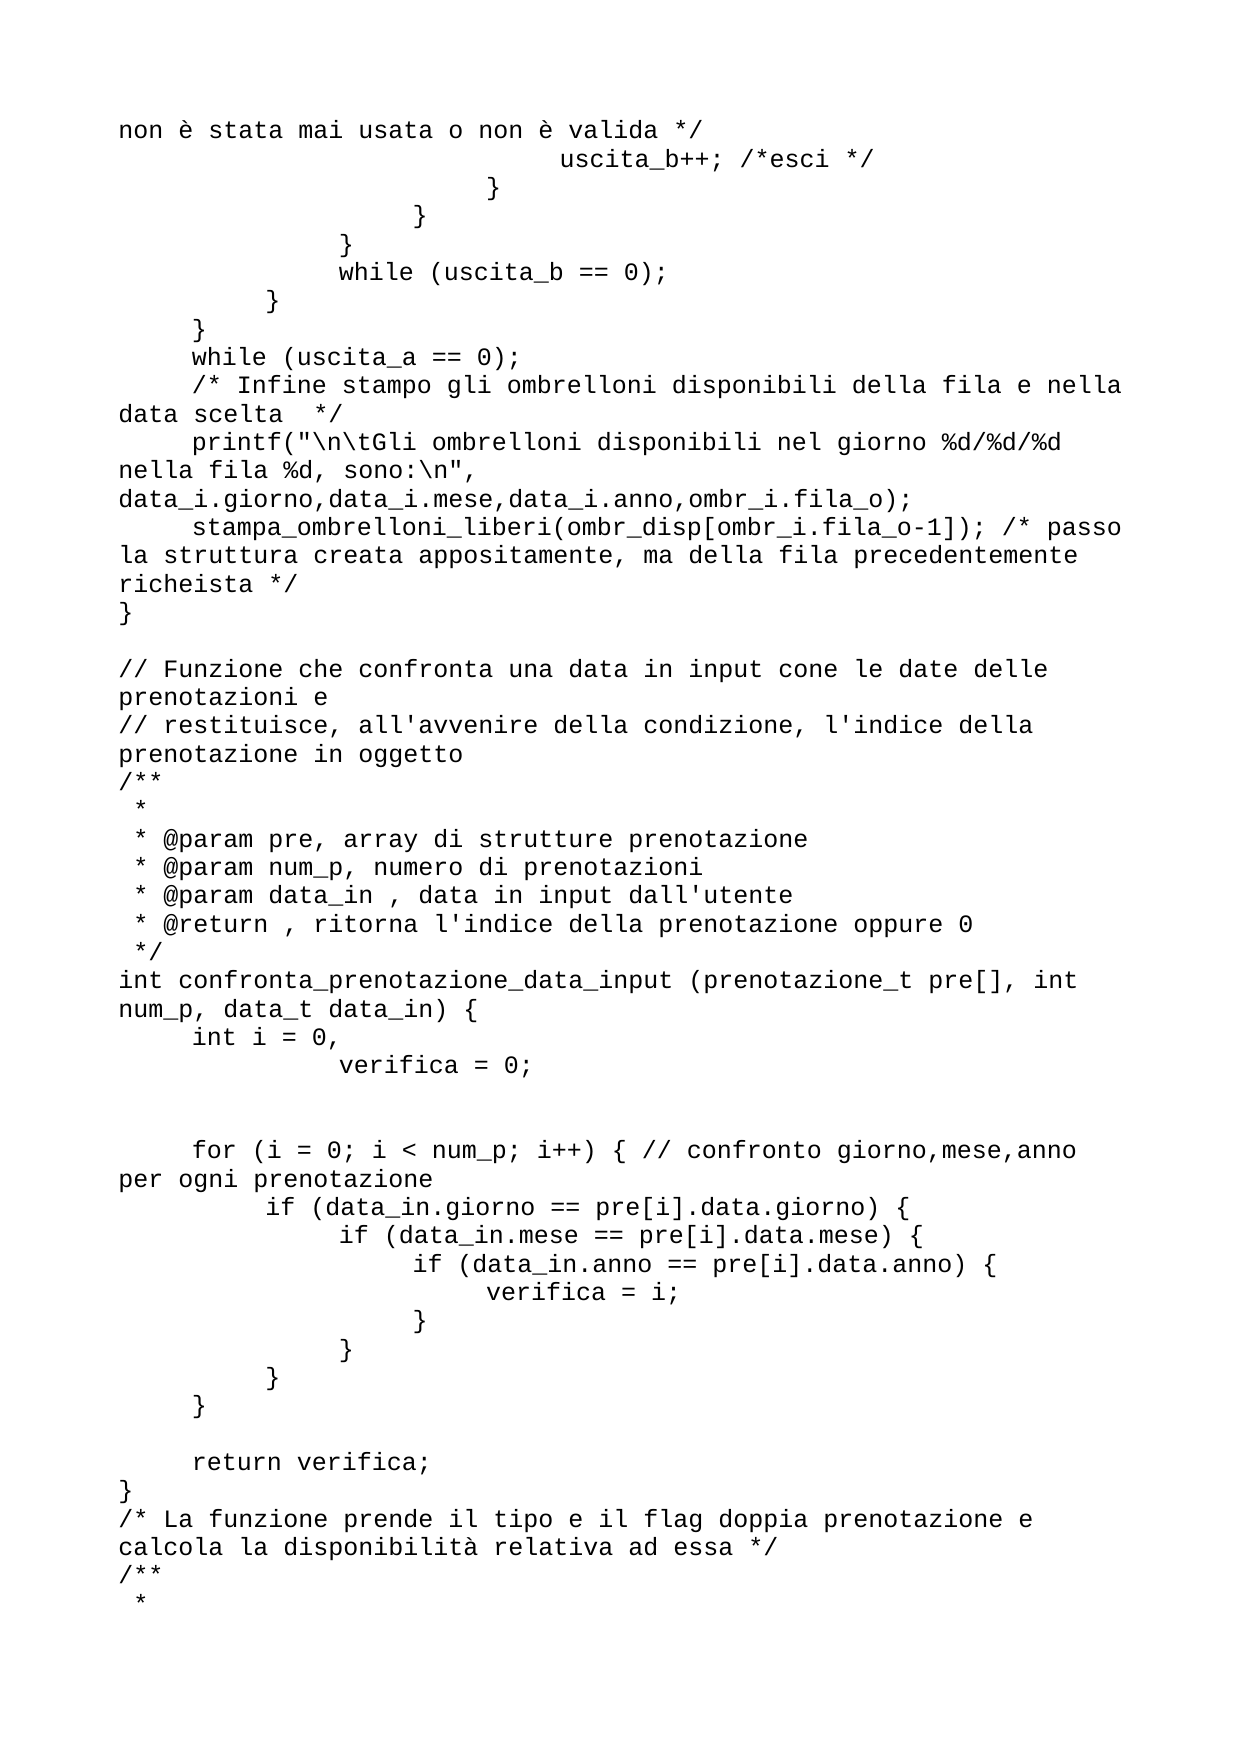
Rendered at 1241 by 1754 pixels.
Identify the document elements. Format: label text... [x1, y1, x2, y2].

text non è stata mai usata o non è valida */ uscita_b++; /*esci */ } } } while (uscita_b == 0); } } while (uscita_a == 0); /* Infine stampo gli ombrelloni disponibili della fila e nella data scelta */ printf("\n\tGli ombrelloni disponibili nel giorno %d/%d/%d nella fila %d, sono:\n", data_i.giorno,data_i.mese,data_i.anno,ombr_i.fila_o); stampa_ombrelloni_liberi(ombr_disp[ombr_i.fila_o-1]); /* passo la struttura creata appositamente, ma della fila precedentemente richeista */ } // Funzione che confronta una data in input cone le date delle prenotazioni e // restituisce, all'avvenire della condizione, l'indice della prenotazione in oggetto /** * * @param pre, array di strutture prenotazione * @param num_p, numero di prenotazioni * @param data_in , data in input dall'utente * @return , ritorna l'indice della prenotazione oppure 0 */ int confronta_prenotazione_data_input (prenotazione_t pre[], int num_p, data_t data_in) { int i = 0, verifica = 0; for (i = 0; i < num_p; i++) { // confronto giorno,mese,anno per ogni prenotazione if (data_in.giorno == pre[i].data.giorno) { if (data_in.mese == pre[i].data.mese) { if (data_in.anno == pre[i].data.anno) { verifica = i; } } } } return verifica; } /* La funzione prende il tipo e il flag doppia prenotazione e calcola la disponibilità relativa ad essa */ /** * [118, 118, 1122, 1620]
